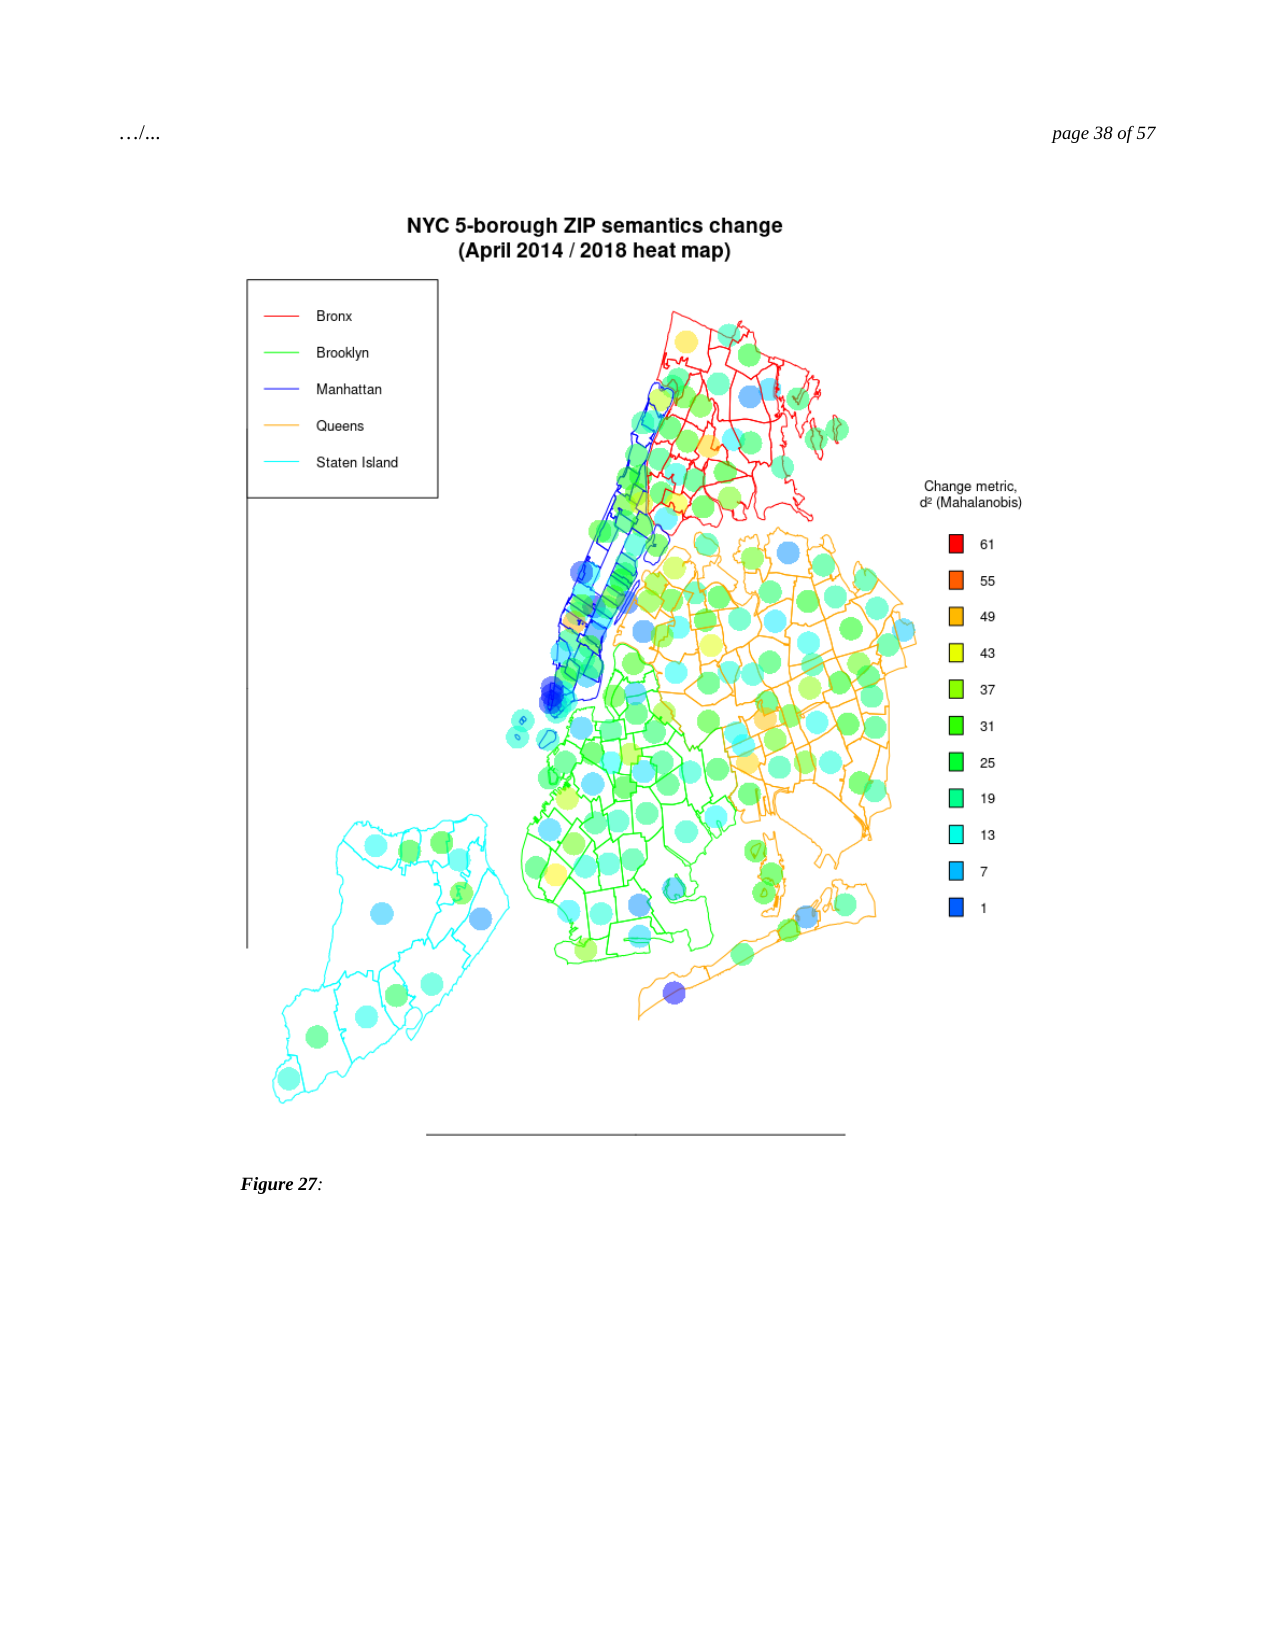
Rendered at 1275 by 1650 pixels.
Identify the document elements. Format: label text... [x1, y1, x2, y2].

text Figure 27: [240, 1173, 1035, 1195]
picture [240, 208, 1035, 1152]
